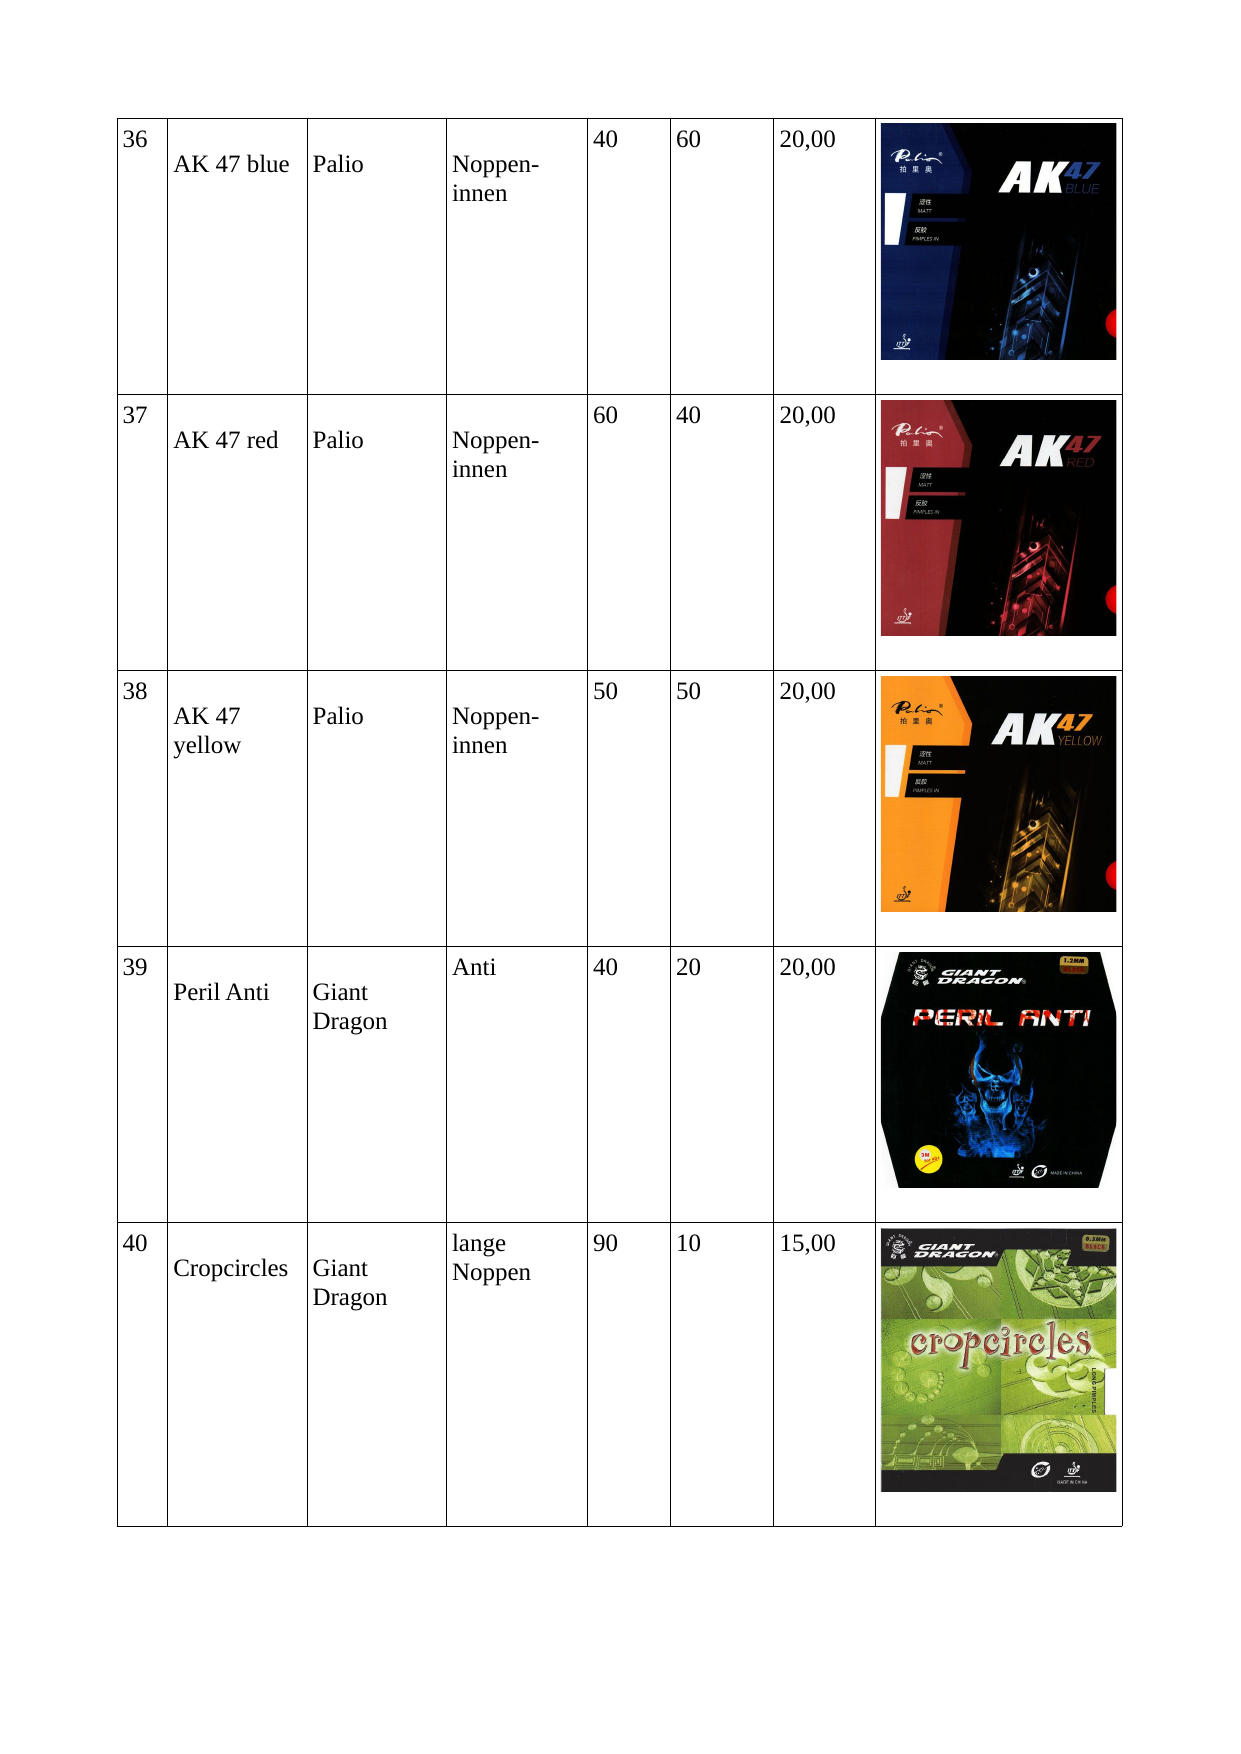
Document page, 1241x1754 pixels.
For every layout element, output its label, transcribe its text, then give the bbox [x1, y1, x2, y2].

table_cell [876, 119, 1122, 394]
picture [880, 1228, 1117, 1492]
table_cell [876, 395, 1122, 670]
table_cell 40 [588, 947, 670, 1222]
table_cell 20 [671, 947, 773, 1222]
table_cell Palio [308, 671, 446, 946]
table_cell 50 [671, 671, 773, 946]
table_cell Giant Dragon [308, 1223, 446, 1526]
table_cell 50 [588, 671, 670, 946]
picture [880, 676, 1117, 912]
table_cell 90 [588, 1223, 670, 1526]
table_cell 40 [118, 1223, 167, 1526]
table_cell Anti [447, 947, 587, 1222]
table_cell 39 [118, 947, 167, 1222]
table_cell 38 [118, 671, 167, 946]
table_cell Peril Anti [168, 947, 307, 1222]
table_cell Noppen-innen [447, 119, 587, 394]
table_cell lange Noppen [447, 1223, 587, 1526]
table_cell 37 [118, 395, 167, 670]
table_cell [876, 1223, 1122, 1526]
table_cell 40 [671, 395, 773, 670]
table_cell 20,00 [774, 947, 875, 1222]
table_cell Noppen-innen [447, 395, 587, 670]
picture [880, 400, 1117, 636]
table_cell 36 [118, 119, 167, 394]
table_cell Giant Dragon [308, 947, 446, 1222]
table_cell Noppen-innen [447, 671, 587, 946]
table_cell 20,00 [774, 395, 875, 670]
table_cell 60 [671, 119, 773, 394]
table_cell 20,00 [774, 671, 875, 946]
table_cell AK 47 blue [168, 119, 307, 394]
table_cell 10 [671, 1223, 773, 1526]
picture [880, 952, 1117, 1188]
table_cell Palio [308, 395, 446, 670]
picture [880, 123, 1117, 360]
table_cell 40 [588, 119, 670, 394]
table_cell 60 [588, 395, 670, 670]
table_cell 20,00 [774, 119, 875, 394]
table_cell AK 47 red [168, 395, 307, 670]
table_cell 15,00 [774, 1223, 875, 1526]
table_cell Cropcircles [168, 1223, 307, 1526]
table_cell [876, 671, 1122, 946]
table_cell Palio [308, 119, 446, 394]
table_cell [876, 947, 1122, 1222]
table_cell AK 47 yellow [168, 671, 307, 946]
